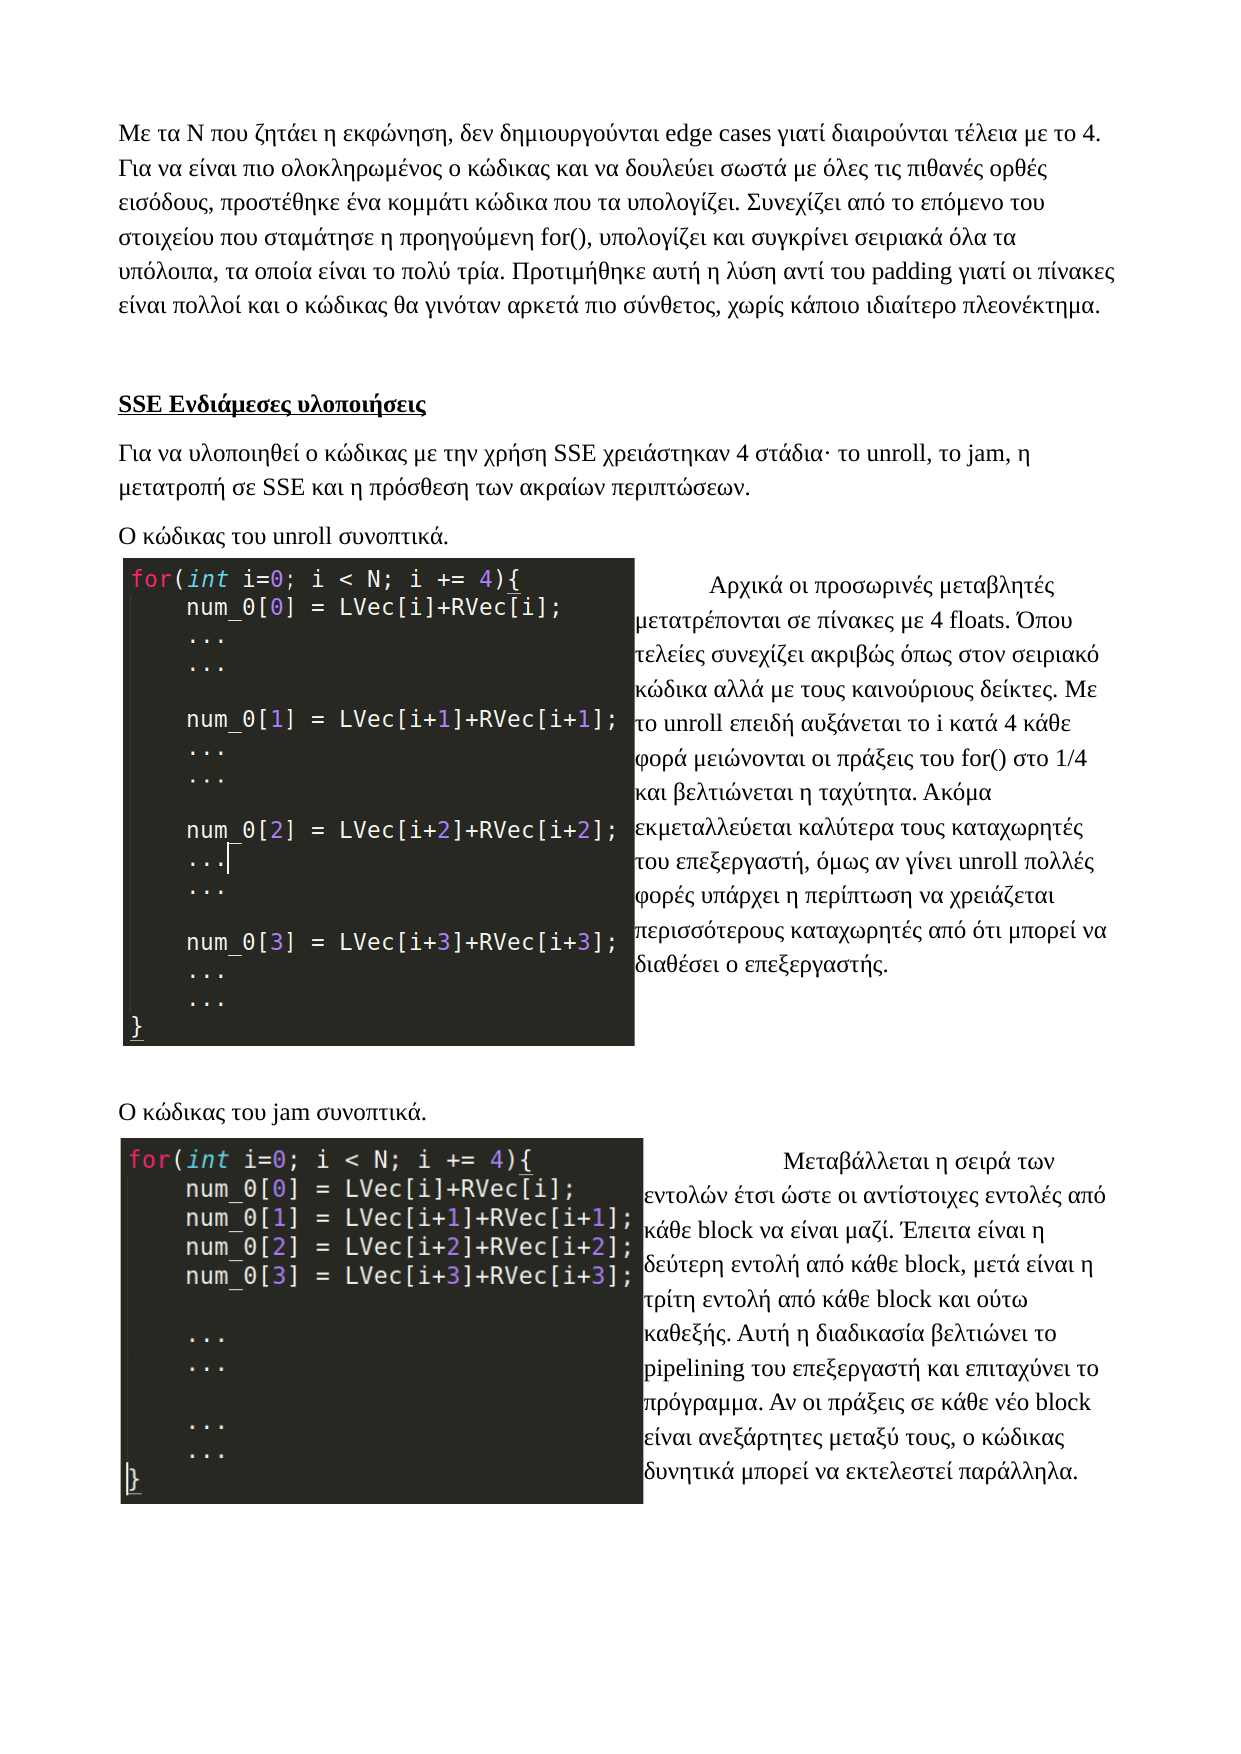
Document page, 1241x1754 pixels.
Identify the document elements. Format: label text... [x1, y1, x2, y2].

text Ο κώδικας του unroll συνοπτικά. [118, 521, 1122, 550]
picture [120, 1138, 430, 1504]
text Ο κώδικας του jam συνοπτικά. [118, 1097, 1122, 1126]
text Αρχικά οι προσωρινές μεταβλητές μετατρέπονται σε πίνακες με 4 floats. Όπου τελείες συνεχίζει ακριβώς όπως στον σειριακό κώδικα αλλά με τους καινούριους δείκτες. Με το unroll επειδή αυξάνεται το i κατά 4 κάθε φορά μειώνονται οι πράξεις του for() στο 1/4 και βελτιώνεται η ταχύτητα. Ακόμα εκμεταλλεύεται καλύτερα τους καταχωρητές του επεξεργαστή, όμως αν γίνει unroll πολλές φορές υπάρχει η περίπτωση να χρειάζεται περισσότερους καταχωρητές από ότι μπορεί να διαθέσει ο επεξεργαστής. [632, 570, 1122, 978]
picture [123, 558, 430, 1046]
text SSE Ενδιάμεσες υλοποιήσεις [118, 389, 1122, 417]
text Μεταβάλλεται η σειρά των εντολών έτσι ώστε οι αντίστοιχες εντολές από κάθε block να είναι μαζί. Έπειτα είναι η δεύτερη εντολή από κάθε block, μετά είναι η τρίτη εντολή από κάθε block και ούτω καθεξής. Αυτή η διαδικασία βελτιώνει το pipelining του επεξεργαστή και επιταχύνει το πρόγραμμα. Αν οι πράξεις σε κάθε νέο block είναι ανεξάρτητες μεταξύ τους, ο κώδικας δυνητικά μπορεί να εκτελεστεί παράλληλα. [641, 1146, 1122, 1485]
text Με τα Ν που ζητάει η εκφώνηση, δεν δημιουργούνται edge cases γιατί διαιρούνται τέλεια με το 4. Για να είναι πιο ολοκληρωμένος ο κώδικας και να δουλεύει σωστά με όλες τις πιθανές ορθές εισόδους, προστέθηκε ένα κομμάτι κώδικα που τα υπολογίζει. Συνεχίζει από το επόμενο του στοιχείου που σταμάτησε η προηγούμενη for(), υπολογίζει και συγκρίνει σειριακά όλα τα υπόλοιπα, τα οποία είναι το πολύ τρία. Προτιμήθηκε αυτή η λύση αντί του padding γιατί οι πίνακες είναι πολλοί και ο κώδικας θα γινόταν αρκετά πιο σύνθετος, χωρίς κάποιο ιδιαίτερο πλεονέκτημα. [118, 118, 1122, 319]
text Για να υλοποιηθεί ο κώδικας με την χρήση SSE χρειάστηκαν 4 στάδια· το unroll, το jam, η μετατροπή σε SSE και η πρόσθεση των ακραίων περιπτώσεων. [118, 438, 1122, 501]
